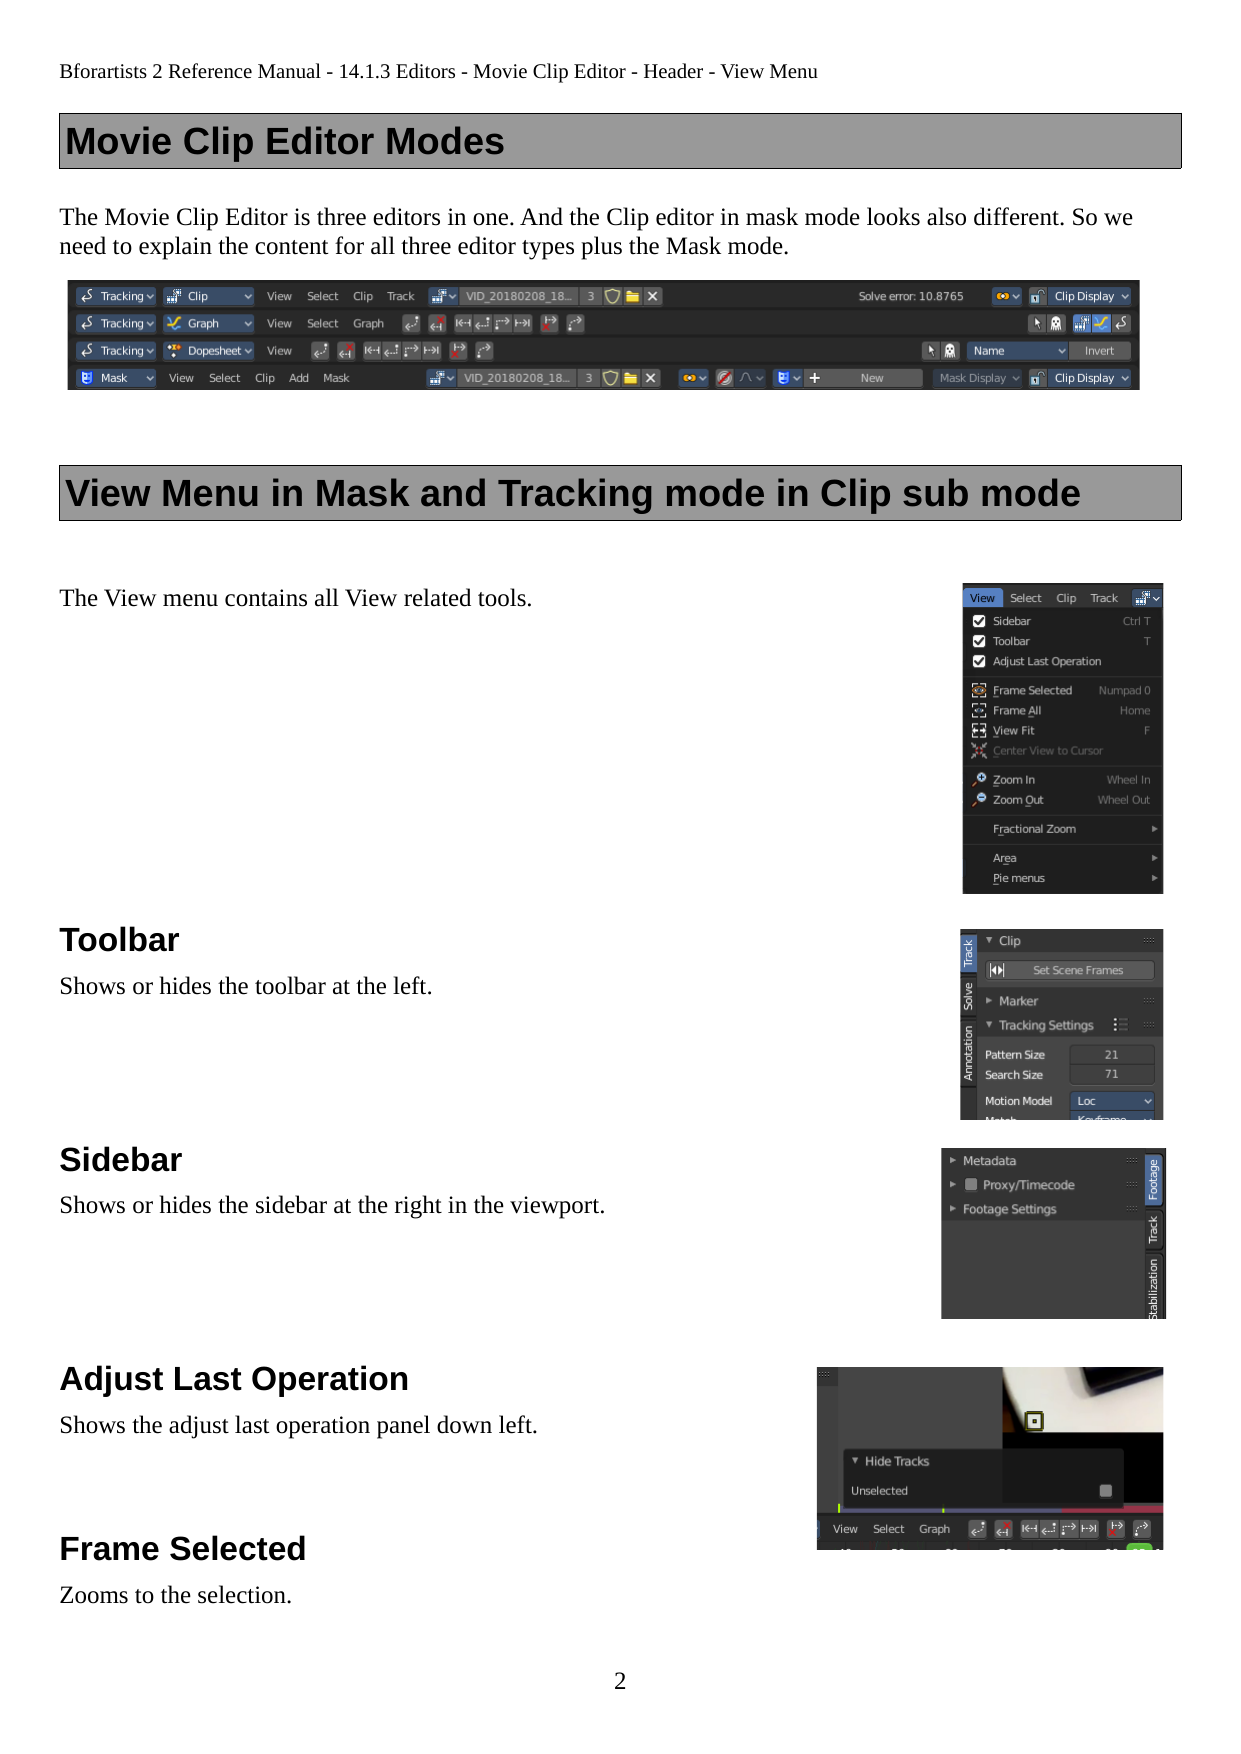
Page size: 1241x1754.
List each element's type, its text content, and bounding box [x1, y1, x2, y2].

text Shows the adjust last operation panel down left. [59, 1410, 816, 1438]
text Shows or hides the toolbar at the left. [59, 971, 960, 1000]
subtitle Sidebar [59, 1139, 1181, 1178]
text The View menu contains all View related tools. [59, 583, 962, 612]
subtitle Toolbar [59, 920, 1181, 959]
picture [960, 929, 1164, 1120]
picture [941, 1148, 1167, 1319]
text Shows or hides the sidebar at the right in the viewport. [59, 1191, 941, 1219]
subtitle Adjust Last Operation [59, 1359, 1181, 1397]
picture [67, 280, 1140, 390]
picture [816, 1367, 1164, 1550]
subtitle Frame Selected [59, 1529, 1181, 1567]
text Zooms to the selection. [59, 1580, 1181, 1609]
table_header Movie Clip Editor Modes [60, 114, 1181, 168]
table_header View Menu in Mask and Tracking mode in Clip sub mode [60, 466, 1181, 520]
text The Movie Clip Editor is three editors in one. And the Clip editor in mask mode looks also different. So we need to explain the content for all three editor types plus the Mask mode. [59, 202, 1181, 260]
picture [962, 583, 1164, 894]
